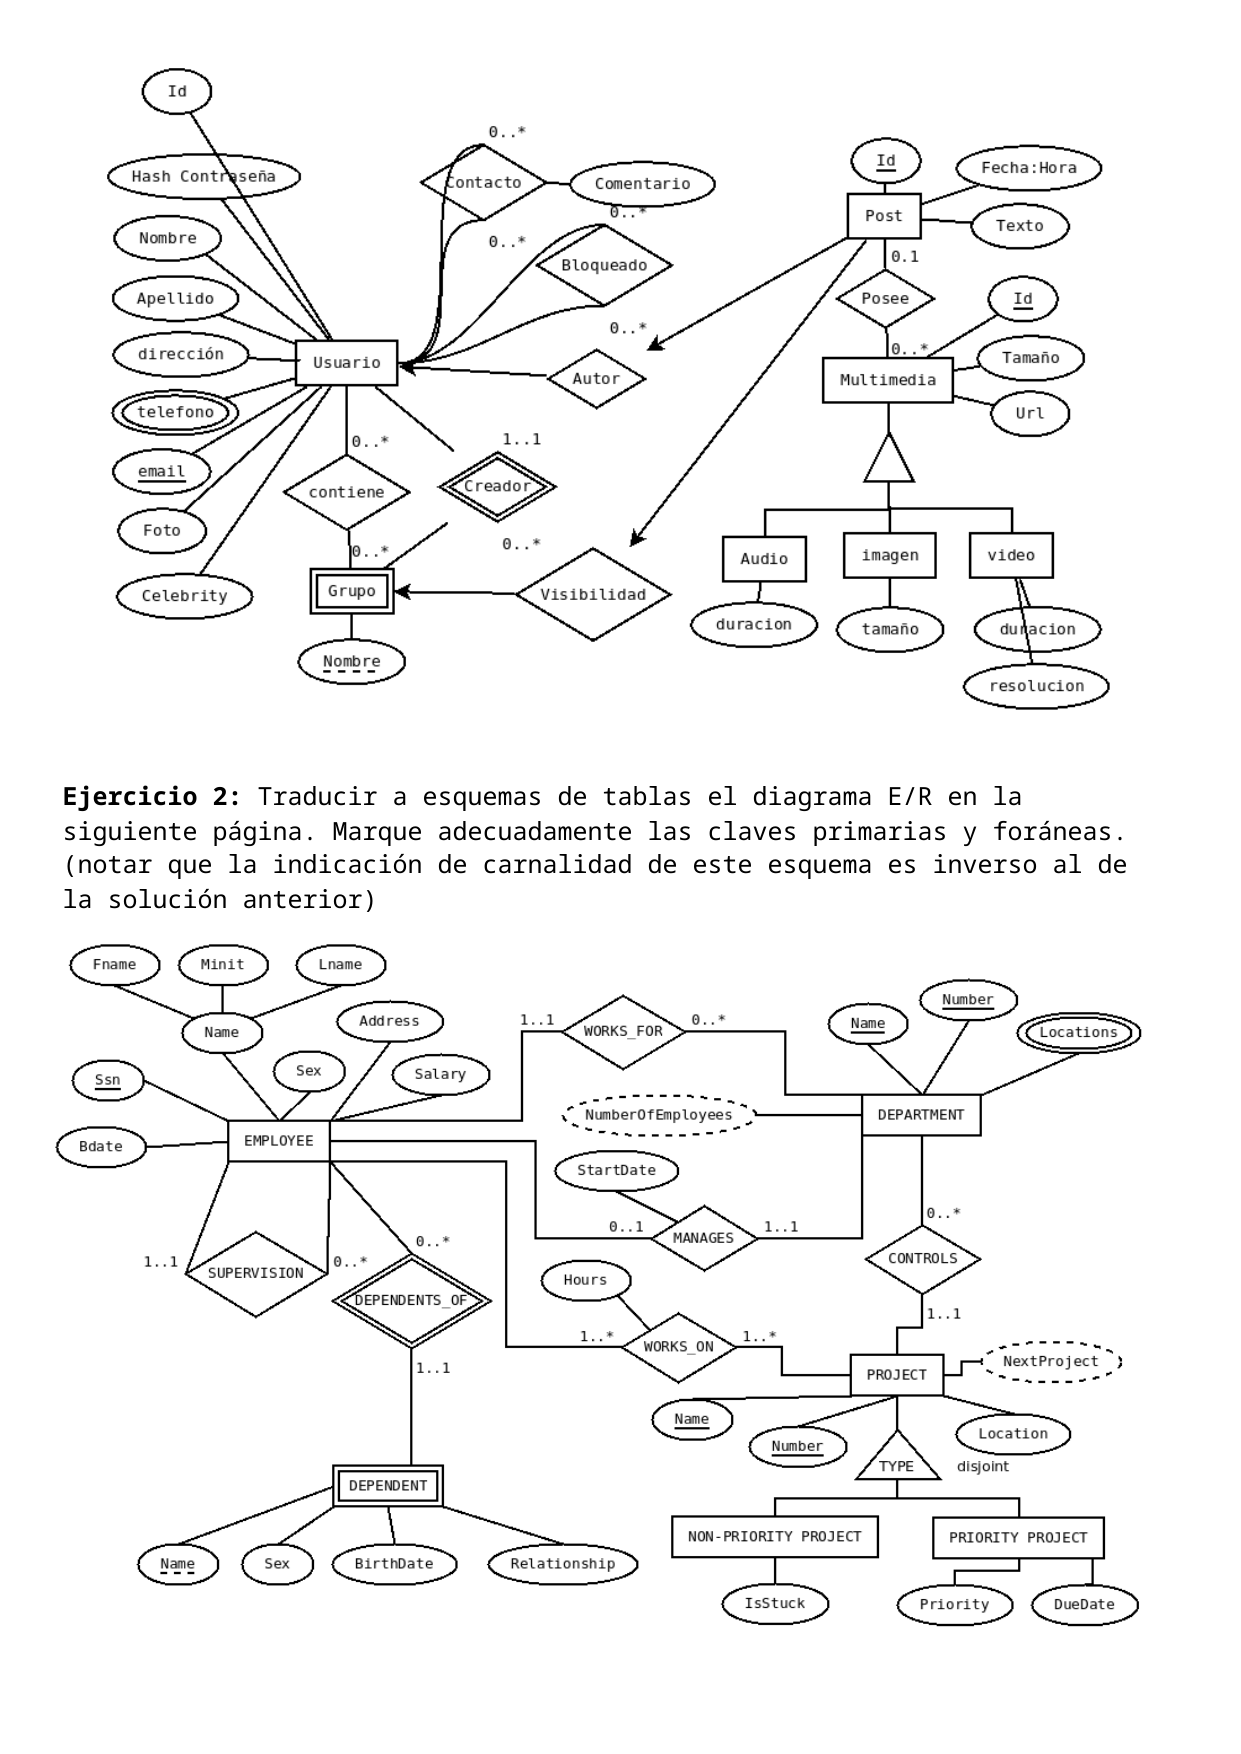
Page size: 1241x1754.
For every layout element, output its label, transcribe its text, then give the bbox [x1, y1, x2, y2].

text Ejercicio 2: Traducir a esquemas de tablas el diagrama E/R en la siguiente página. Marque adecuadamente las claves primarias y foráneas. [62, 779, 1155, 847]
picture [26, 915, 1191, 1659]
text (notar que la indicación de carnalidad de este esquema es inverso al de la solución anterior) [62, 847, 1155, 915]
picture [106, 67, 1111, 711]
